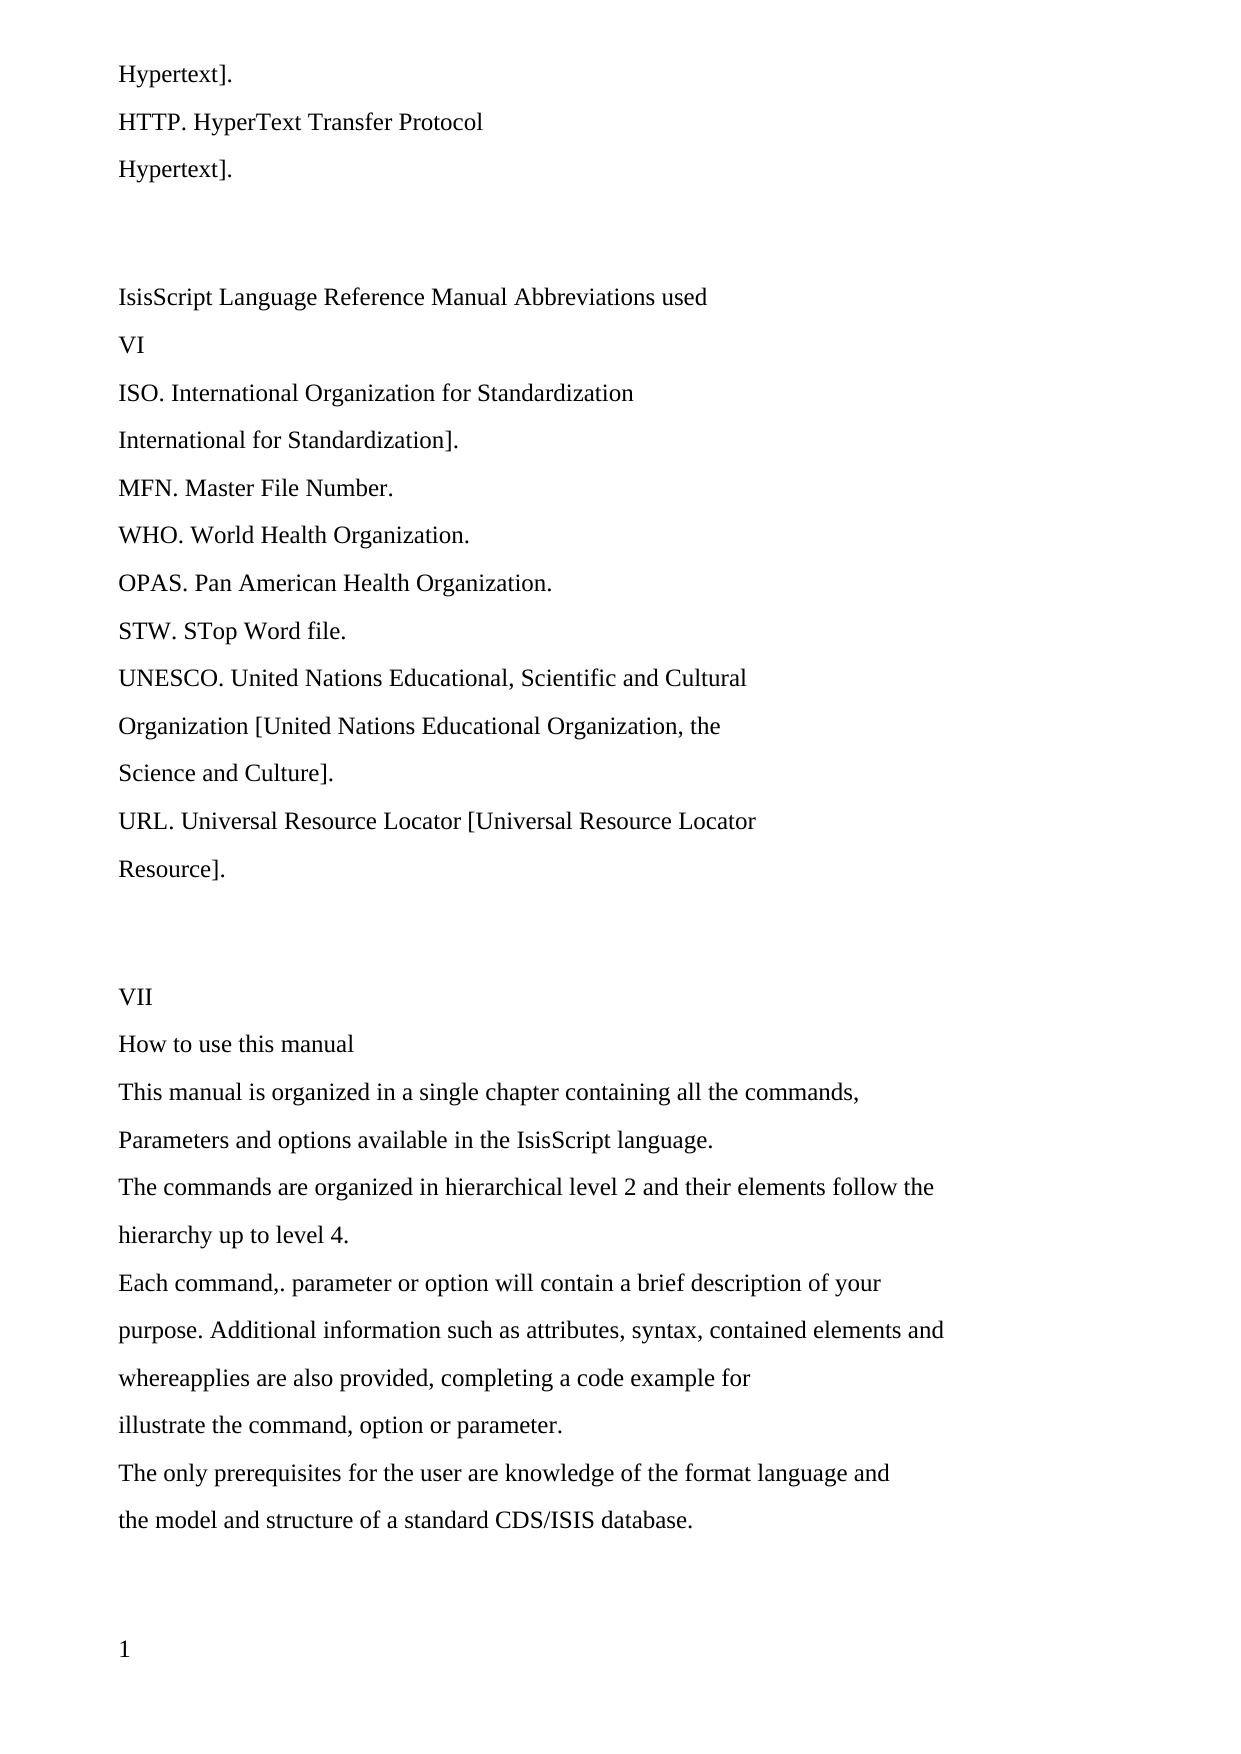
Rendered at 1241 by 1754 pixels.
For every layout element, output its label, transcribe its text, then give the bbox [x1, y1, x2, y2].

text UNESCO. United Nations Educational, Scientific and Cultural [118, 663, 1181, 692]
text Hypertext]. [118, 154, 1181, 183]
text Each command,. parameter or option will contain a brief description of your [118, 1268, 1181, 1296]
text 1 [118, 1634, 1181, 1663]
text HTTP. HyperText Transfer Protocol [118, 107, 1181, 135]
text IsisScript Language Reference Manual Abbreviations used [118, 282, 1181, 311]
text purpose. Additional information such as attributes, syntax, contained elements and [118, 1315, 1181, 1344]
text OPAS. Pan American Health Organization. [118, 568, 1181, 597]
text whereapplies are also provided, completing a code example for [118, 1363, 1181, 1392]
text Hypertext]. [118, 59, 1181, 88]
text Science and Culture]. [118, 758, 1181, 787]
text How to use this manual [118, 1029, 1181, 1058]
text The only prerequisites for the user are knowledge of the format language and [118, 1458, 1181, 1487]
text WHO. World Health Organization. [118, 521, 1181, 549]
text MFN. Master File Number. [118, 473, 1181, 502]
text Parameters and options available in the IsisScript language. [118, 1125, 1181, 1153]
text hierarchy up to level 4. [118, 1220, 1181, 1249]
text VII [118, 982, 1181, 1011]
text Organization [United Nations Educational Organization, the [118, 711, 1181, 740]
text URL. Universal Resource Locator [Universal Resource Locator [118, 806, 1181, 835]
text illustrate the command, option or parameter. [118, 1410, 1181, 1439]
text VI [118, 330, 1181, 359]
text Resource]. [118, 854, 1181, 882]
text The commands are organized in hierarchical level 2 and their elements follow the [118, 1172, 1181, 1201]
text the model and structure of a standard CDS/ISIS database. [118, 1506, 1181, 1534]
text This manual is organized in a single chapter containing all the commands, [118, 1077, 1181, 1106]
text International for Standardization]. [118, 425, 1181, 454]
text ISO. International Organization for Standardization [118, 378, 1181, 406]
text STW. STop Word file. [118, 616, 1181, 644]
